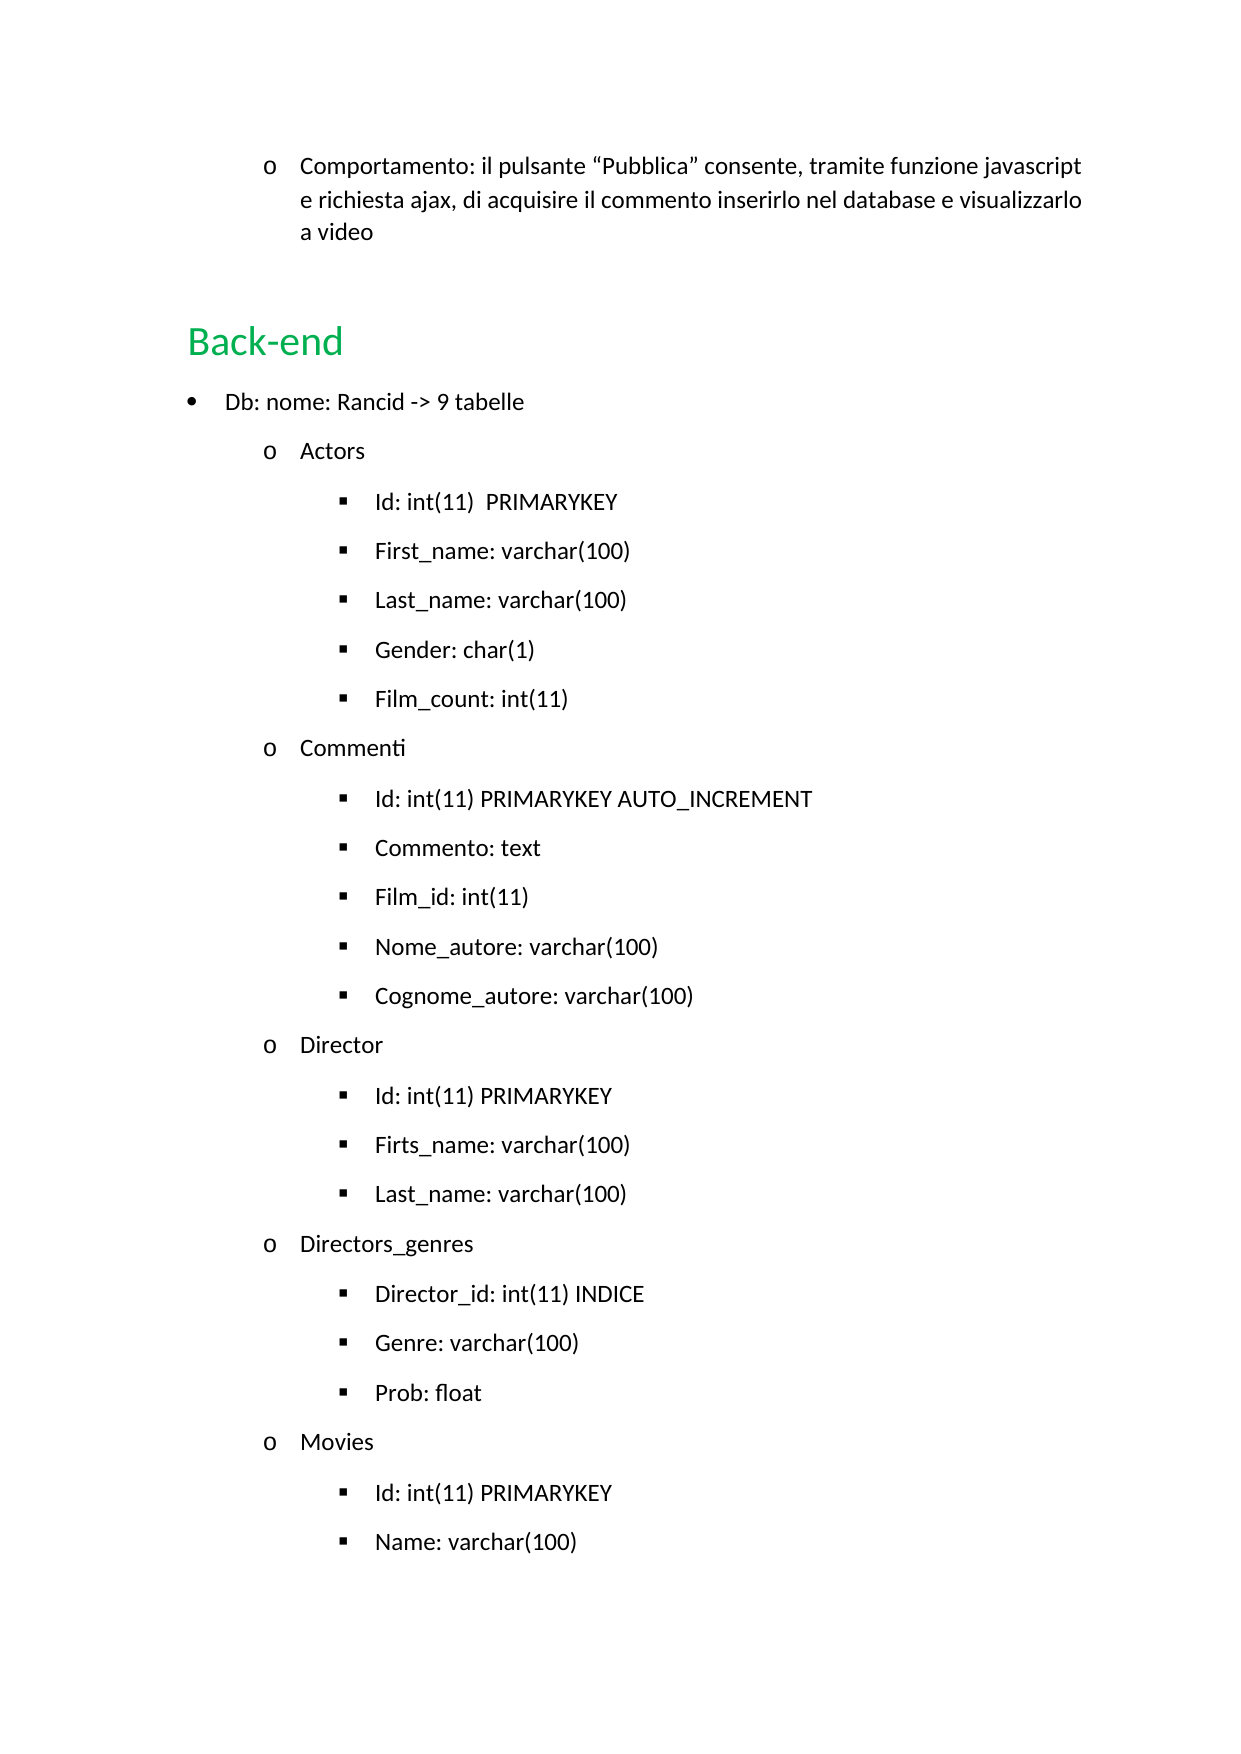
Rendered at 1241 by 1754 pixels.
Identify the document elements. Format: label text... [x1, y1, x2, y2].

list Directors_genres [262, 1228, 1090, 1259]
list Film_id: int(11) [337, 881, 1090, 912]
list Last_name: varchar(100) [337, 584, 1090, 615]
list First_name: varchar(100) [337, 535, 1090, 566]
list Comportamento: il pulsante “Pubblica” consente, tramite funzione javascript e richiesta ajax, di acquisire il commento inserirlo nel database e visualizzarlo a video [262, 150, 1090, 247]
list Film_count: int(11) [337, 683, 1090, 713]
list Director [262, 1029, 1090, 1061]
list Gender: char(1) [337, 634, 1090, 664]
list Cognome_autore: varchar(100) [337, 980, 1090, 1011]
list Firts_name: varchar(100) [337, 1129, 1090, 1160]
list Id: int(11) PRIMARYKEY [337, 486, 1090, 516]
list Last_name: varchar(100) [337, 1178, 1090, 1209]
list Actors [262, 435, 1090, 467]
list Commento: text [337, 832, 1090, 863]
list Id: int(11) PRIMARYKEY [337, 1080, 1090, 1110]
list Id: int(11) PRIMARYKEY AUTO_INCREMENT [337, 783, 1090, 813]
list Nome_autore: varchar(100) [337, 931, 1090, 961]
list Movies [262, 1426, 1090, 1458]
list Genre: varchar(100) [337, 1328, 1090, 1358]
list Id: int(11) PRIMARYKEY [337, 1477, 1090, 1507]
list Name: varchar(100) [337, 1526, 1090, 1557]
text Back-end [187, 315, 1090, 366]
list Director_id: int(11) INDICE [337, 1278, 1090, 1309]
list Commenti [262, 732, 1090, 764]
list Prob: float [337, 1377, 1090, 1407]
list Db: nome: Rancid -> 9 tabelle [187, 386, 1090, 417]
